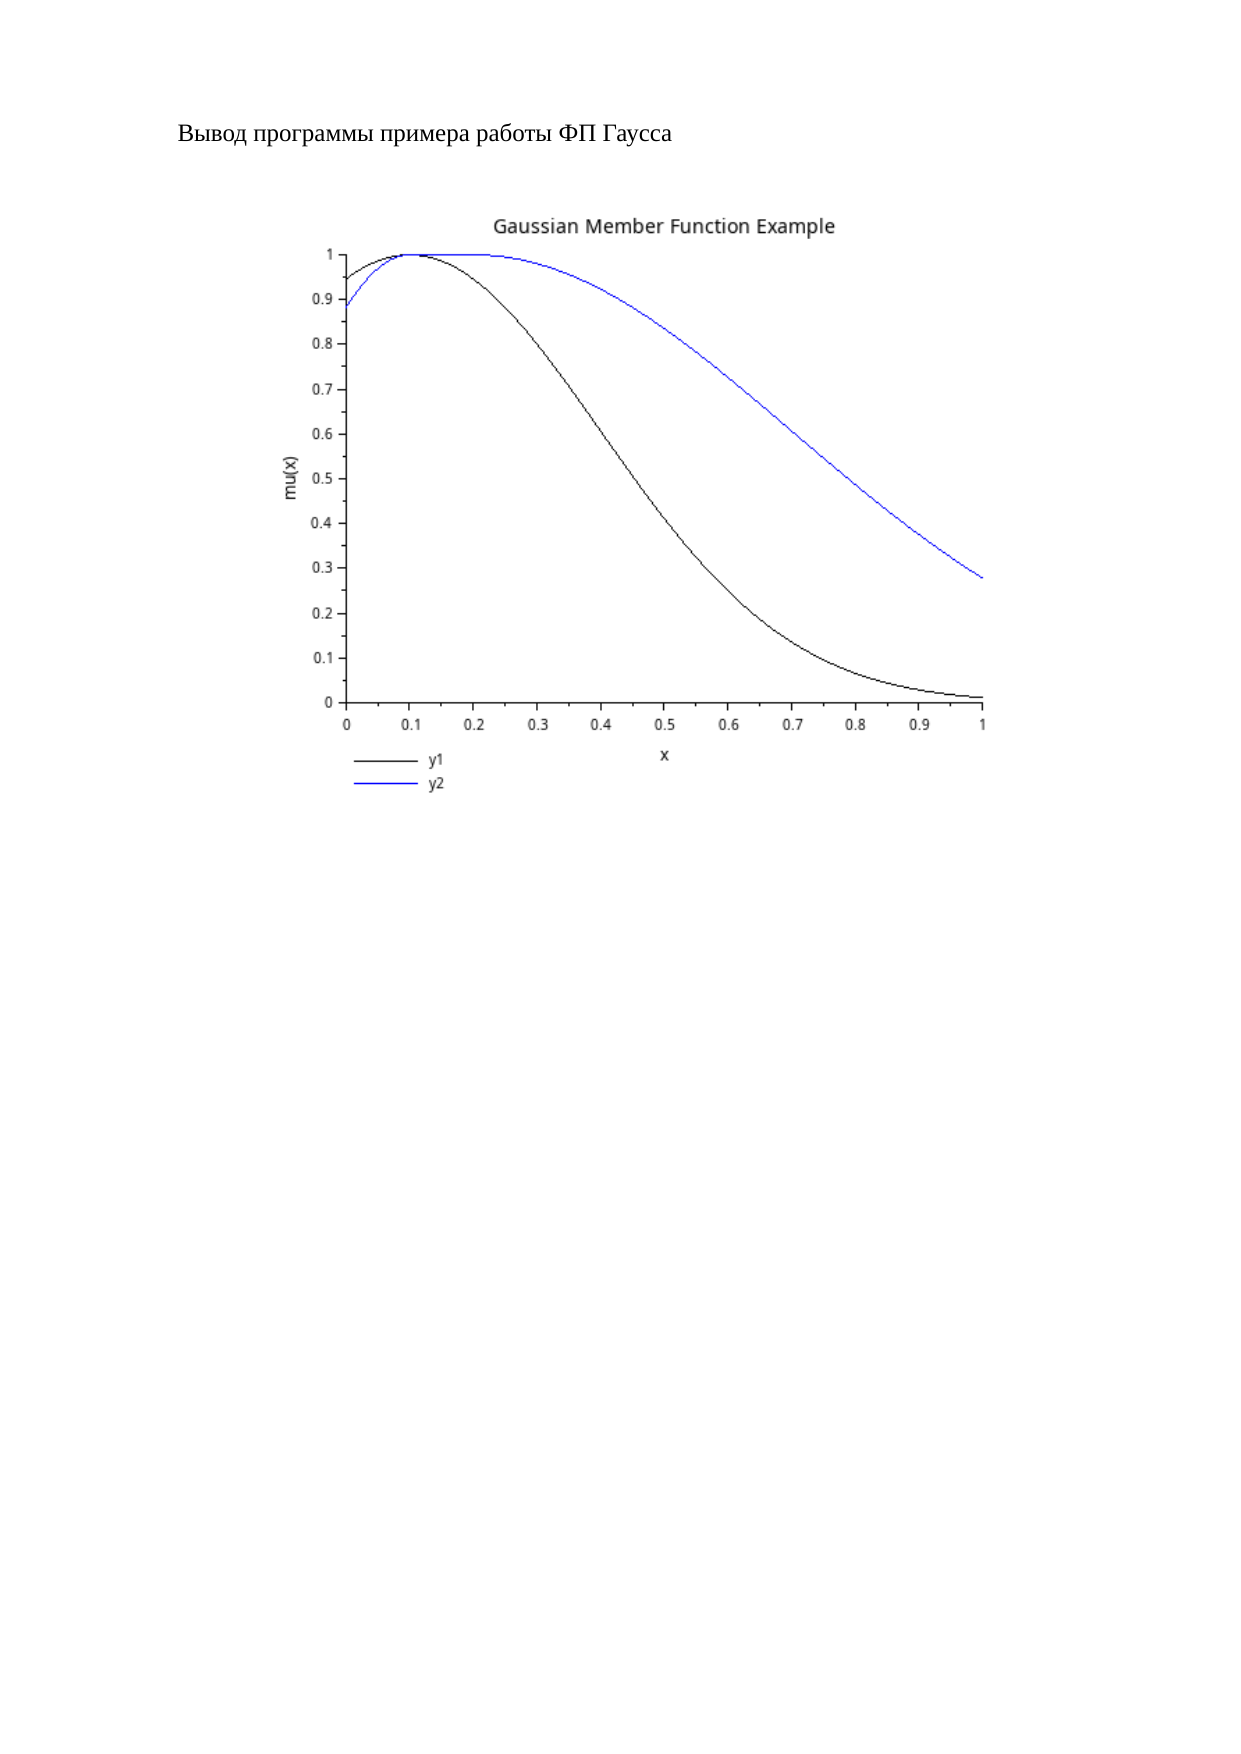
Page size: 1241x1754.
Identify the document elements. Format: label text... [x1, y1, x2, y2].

picture [240, 175, 1088, 815]
text Вывод программы примера работы ФП Гаусса [177, 118, 1152, 147]
